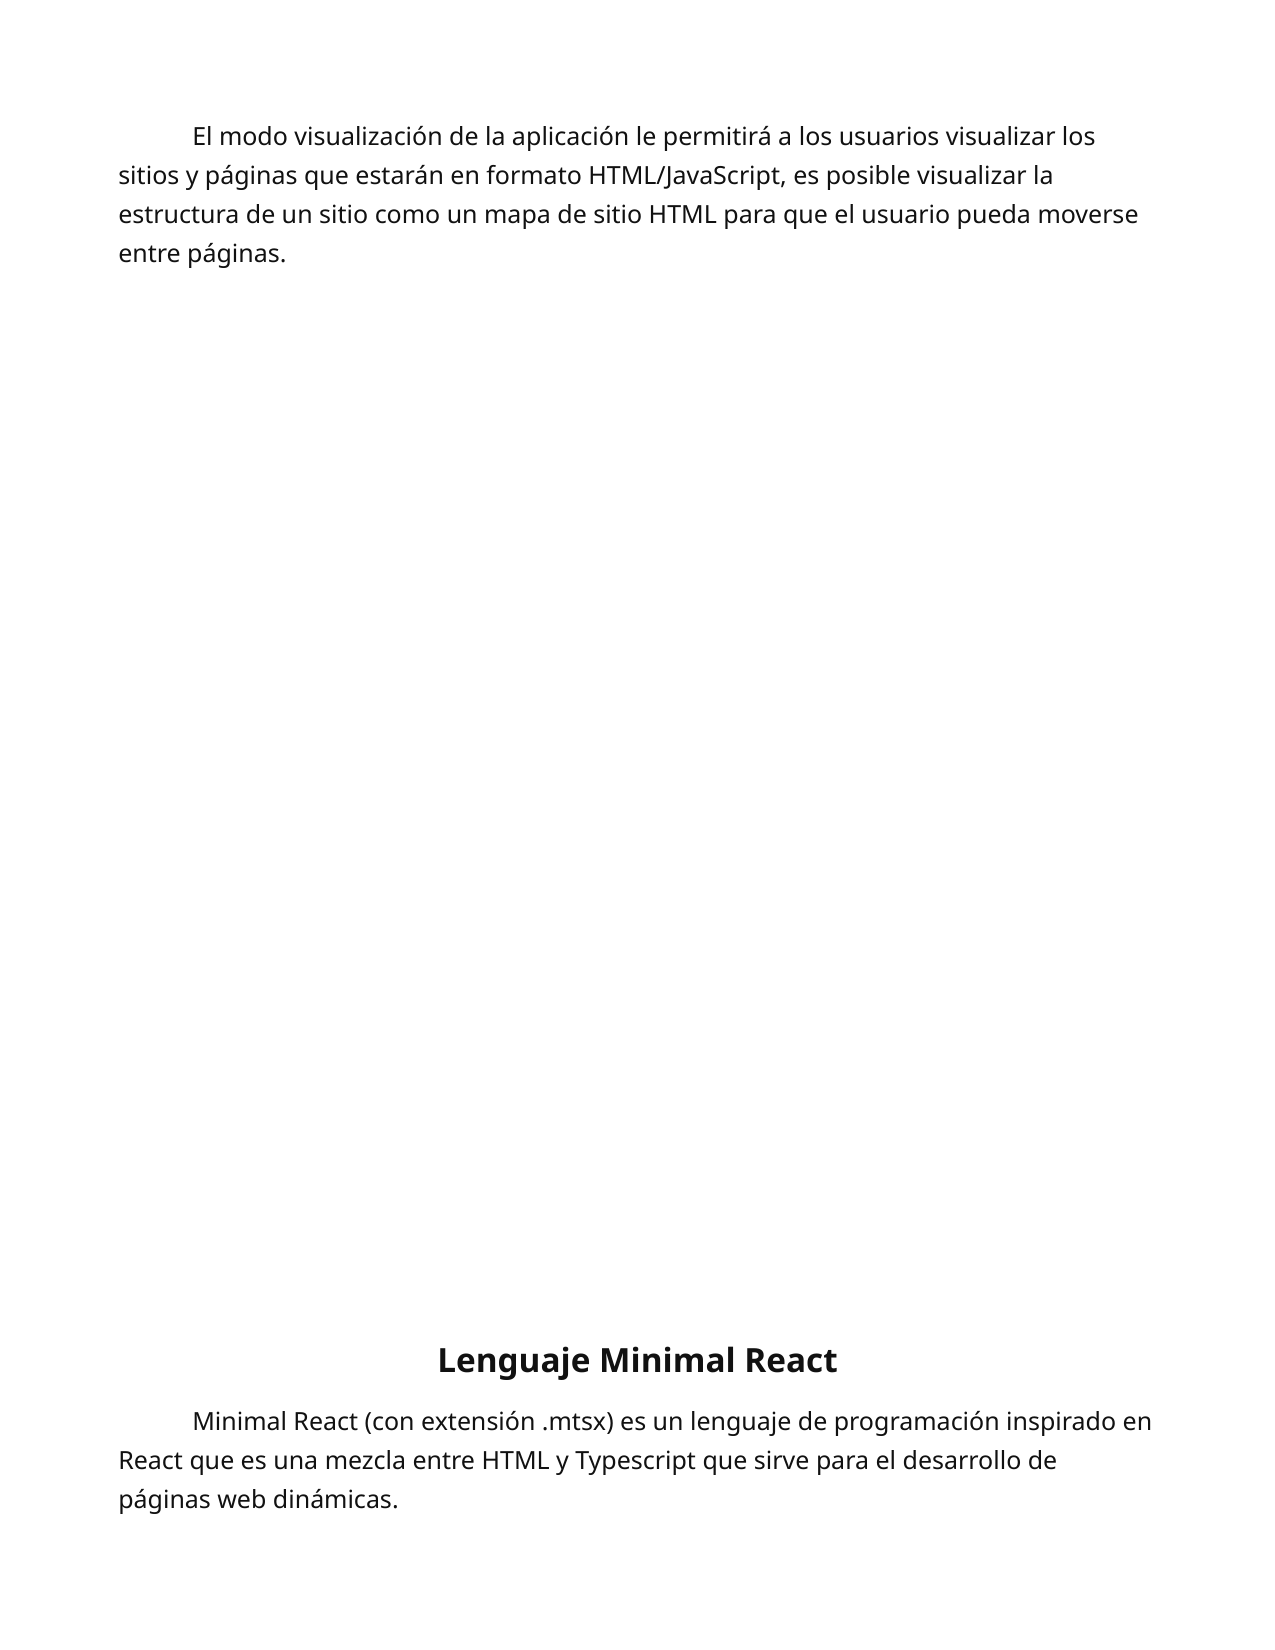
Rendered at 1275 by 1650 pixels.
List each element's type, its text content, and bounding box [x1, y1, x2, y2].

text El modo visualización de la aplicación le permitirá a los usuarios visualizar los sitios y páginas que estarán en formato HTML/JavaScript, es posible visualizar la estructura de un sitio como un mapa de sitio HTML para que el usuario pueda moverse entre páginas. [118, 118, 1157, 270]
text Lenguaje Minimal React [118, 1337, 1157, 1382]
text Minimal React (con extensión .mtsx) es un lenguaje de programación inspirado en React que es una mezcla entre HTML y Typescript que sirve para el desarrollo de páginas web dinámicas. [118, 1403, 1157, 1516]
